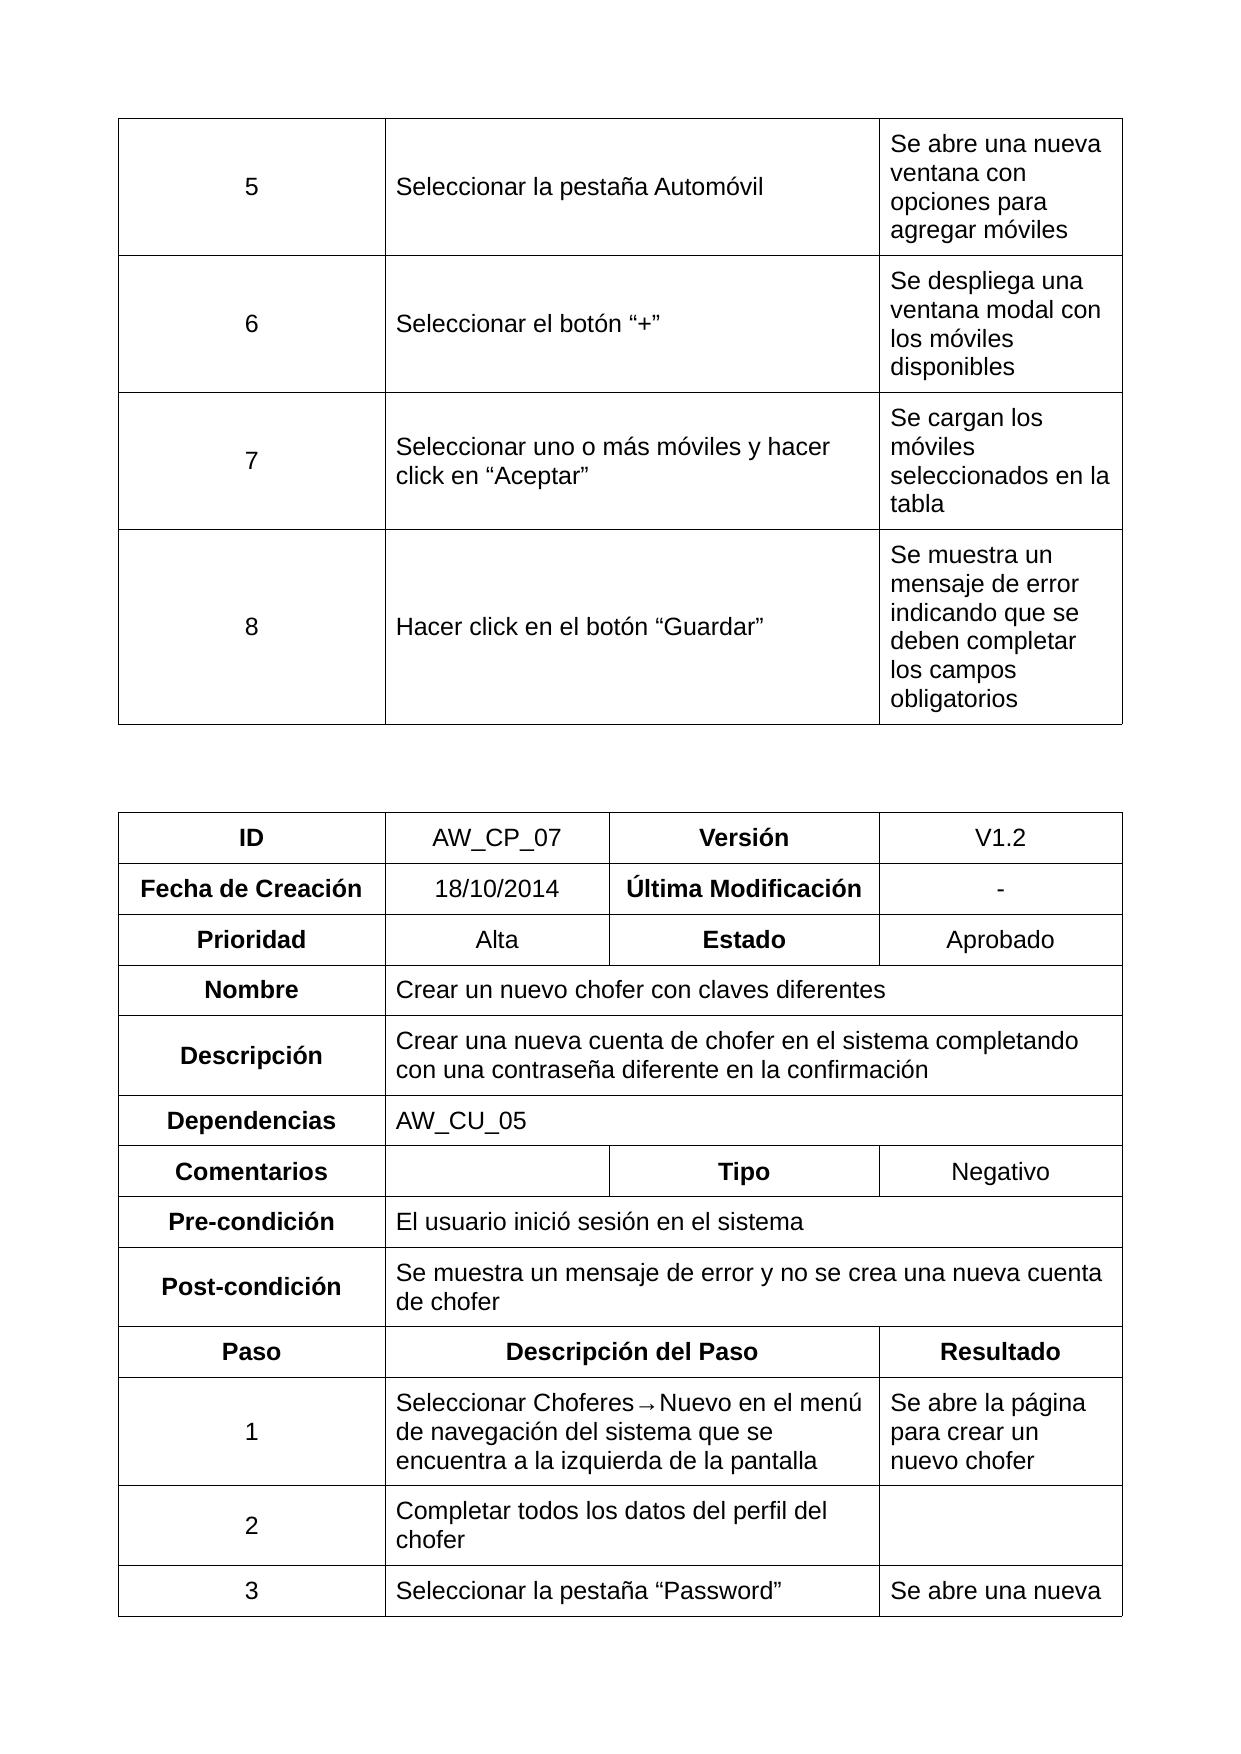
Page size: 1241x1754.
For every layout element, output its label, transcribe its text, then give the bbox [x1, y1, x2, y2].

table_cell Alta [386, 915, 609, 964]
table_cell Seleccionar uno o más móviles y hacer click en “Aceptar” [386, 393, 879, 529]
table_cell Descripción del Paso [386, 1327, 879, 1377]
table_cell AW_CU_05 [386, 1096, 1122, 1145]
table_cell 1 [119, 1378, 385, 1485]
table_cell Se muestra un mensaje de error indicando que se deben completar los campos obligatorios [880, 530, 1122, 723]
table_cell Se abre una nueva ventana con opciones para agregar móviles [880, 119, 1122, 255]
table_cell 5 [119, 119, 385, 255]
table_header V1.2 [880, 813, 1122, 863]
table_cell Seleccionar la pestaña Automóvil [386, 119, 879, 255]
table_cell Resultado [880, 1327, 1122, 1377]
table_cell Pre-condición [119, 1197, 385, 1247]
table_cell Aprobado [880, 915, 1122, 964]
table_cell Se muestra un mensaje de error y no se crea una nueva cuenta de chofer [386, 1248, 1122, 1326]
table_cell Se abre una nueva [880, 1566, 1122, 1616]
table_cell El usuario inició sesión en el sistema [386, 1197, 1122, 1247]
table_cell Negativo [880, 1146, 1122, 1196]
table_cell Prioridad [119, 915, 385, 964]
table_cell Última Modificación [610, 864, 879, 914]
table_cell Crear una nueva cuenta de chofer en el sistema completando con una contraseña diferente en la confirmación [386, 1016, 1122, 1095]
table_cell - [880, 864, 1122, 914]
table_cell Seleccionar el botón “+” [386, 256, 879, 392]
table_cell Crear un nuevo chofer con claves diferentes [386, 966, 1122, 1015]
table_cell Seleccionar la pestaña “Password” [386, 1566, 879, 1616]
table_header AW_CP_07 [386, 813, 609, 863]
table_cell 7 [119, 393, 385, 529]
table_cell Tipo [610, 1146, 879, 1196]
table_cell 8 [119, 530, 385, 723]
table_cell Seleccionar Choferes→Nuevo en el menú de navegación del sistema que se encuentra a la izquierda de la pantalla [386, 1378, 879, 1485]
table_cell Dependencias [119, 1096, 385, 1145]
table_cell 2 [119, 1486, 385, 1565]
table_cell Se despliega una ventana modal con los móviles disponibles [880, 256, 1122, 392]
table_header Versión [610, 813, 879, 863]
table_cell 6 [119, 256, 385, 392]
table_cell Comentarios [119, 1146, 385, 1196]
table_cell Completar todos los datos del perfil del chofer [386, 1486, 879, 1565]
table_cell 3 [119, 1566, 385, 1616]
table_cell Nombre [119, 966, 385, 1015]
table_cell Descripción [119, 1016, 385, 1095]
table_cell [880, 1486, 1122, 1565]
table_cell Paso [119, 1327, 385, 1377]
table_cell Fecha de Creación [119, 864, 385, 914]
table_cell Post-condición [119, 1248, 385, 1326]
table_cell [386, 1146, 609, 1196]
table_cell Se cargan los móviles seleccionados en la tabla [880, 393, 1122, 529]
table_header ID [119, 813, 385, 863]
table_cell Hacer click en el botón “Guardar” [386, 530, 879, 723]
table_cell 18/10/2014 [386, 864, 609, 914]
table_cell Estado [610, 915, 879, 964]
table_cell Se abre la página para crear un nuevo chofer [880, 1378, 1122, 1485]
